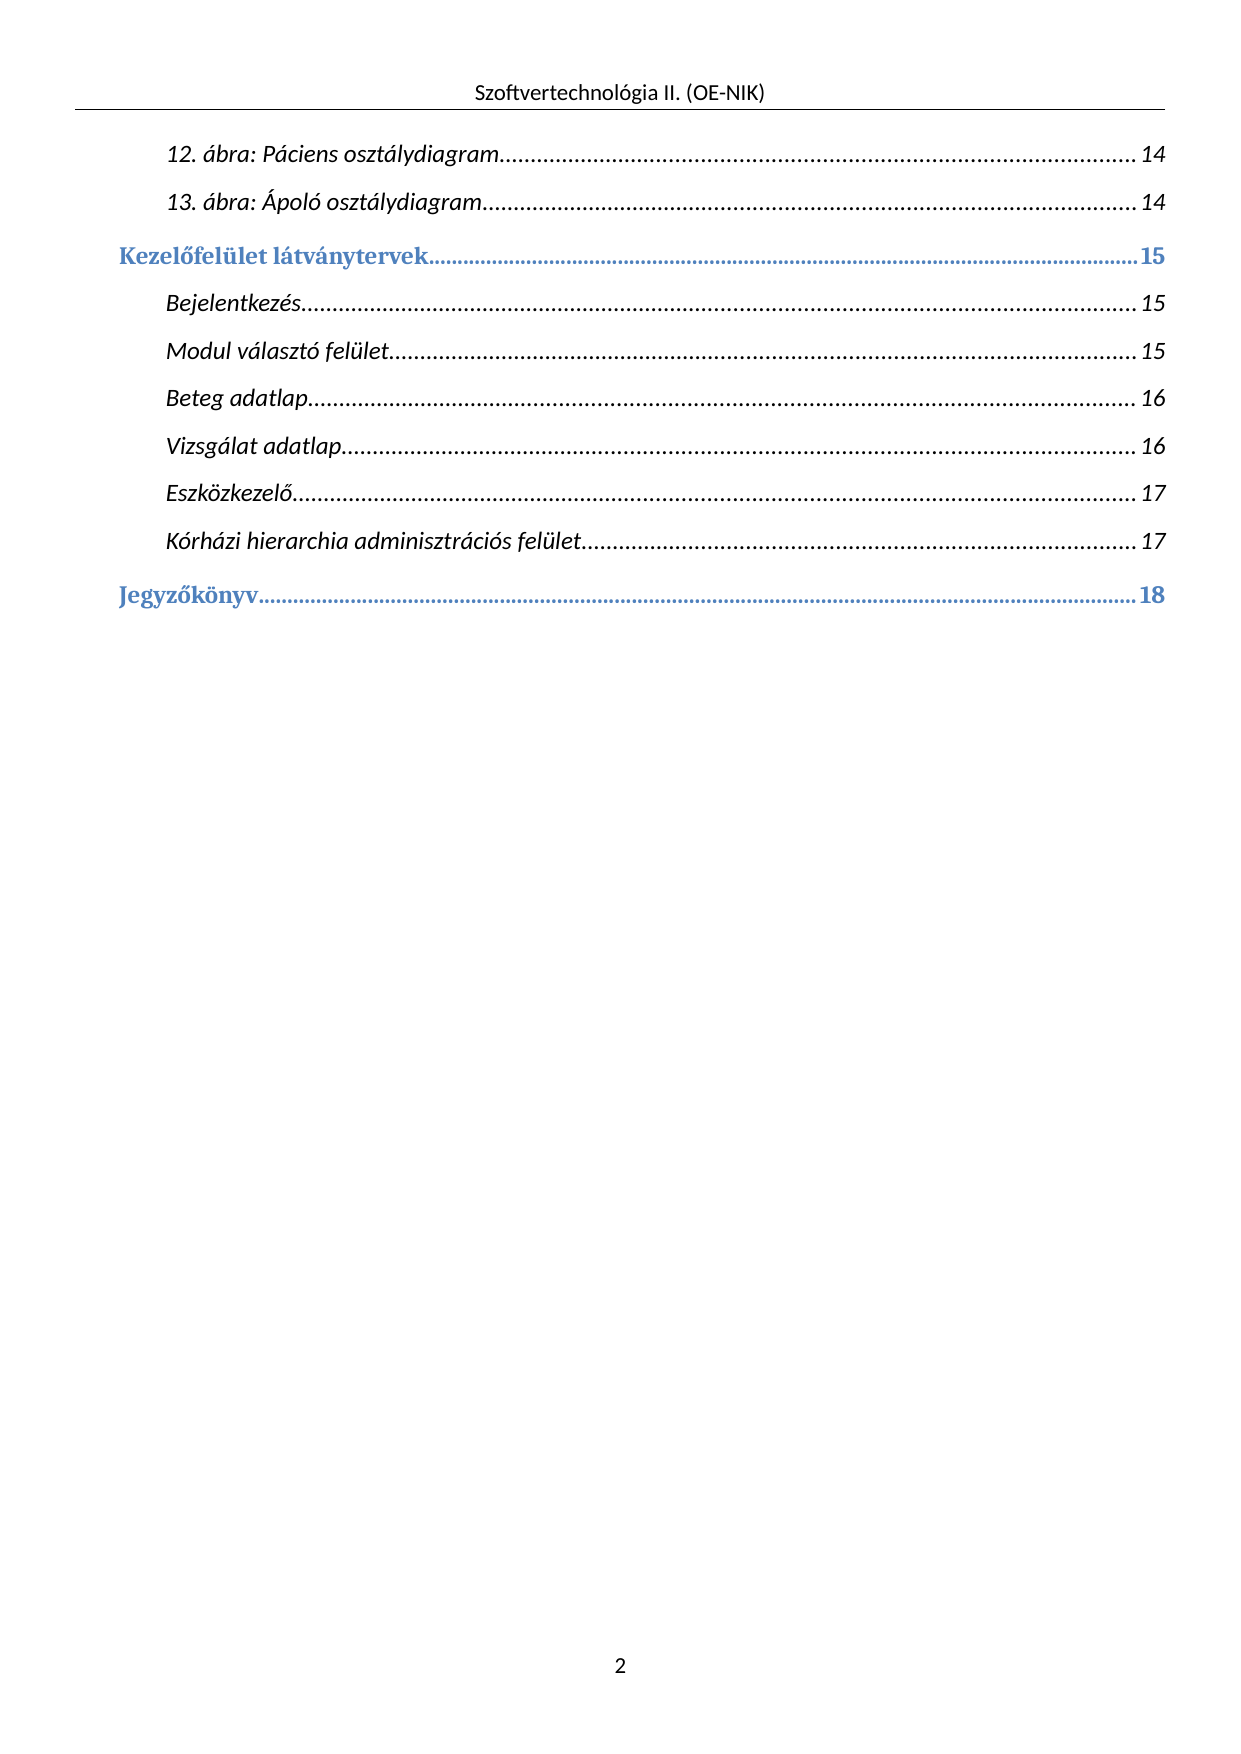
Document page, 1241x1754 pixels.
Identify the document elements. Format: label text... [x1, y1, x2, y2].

text Eszközkezelő 17 [75, 477, 1165, 508]
text Beteg adatlap 16 [75, 382, 1165, 413]
text 13. ábra: Ápoló osztálydiagram 14 [75, 186, 1165, 217]
subtitle Jegyzőkönyv 18 [75, 581, 1165, 609]
text 12. ábra: Páciens osztálydiagram 14 [75, 139, 1165, 169]
text Bejelentkezés 15 [75, 287, 1165, 318]
subtitle Kezelőfelület látványtervek 15 [75, 242, 1165, 271]
text Vizsgálat adatlap 16 [75, 430, 1165, 461]
text Modul választó felület 15 [75, 335, 1165, 366]
text Kórházi hierarchia adminisztrációs felület 17 [75, 525, 1165, 556]
